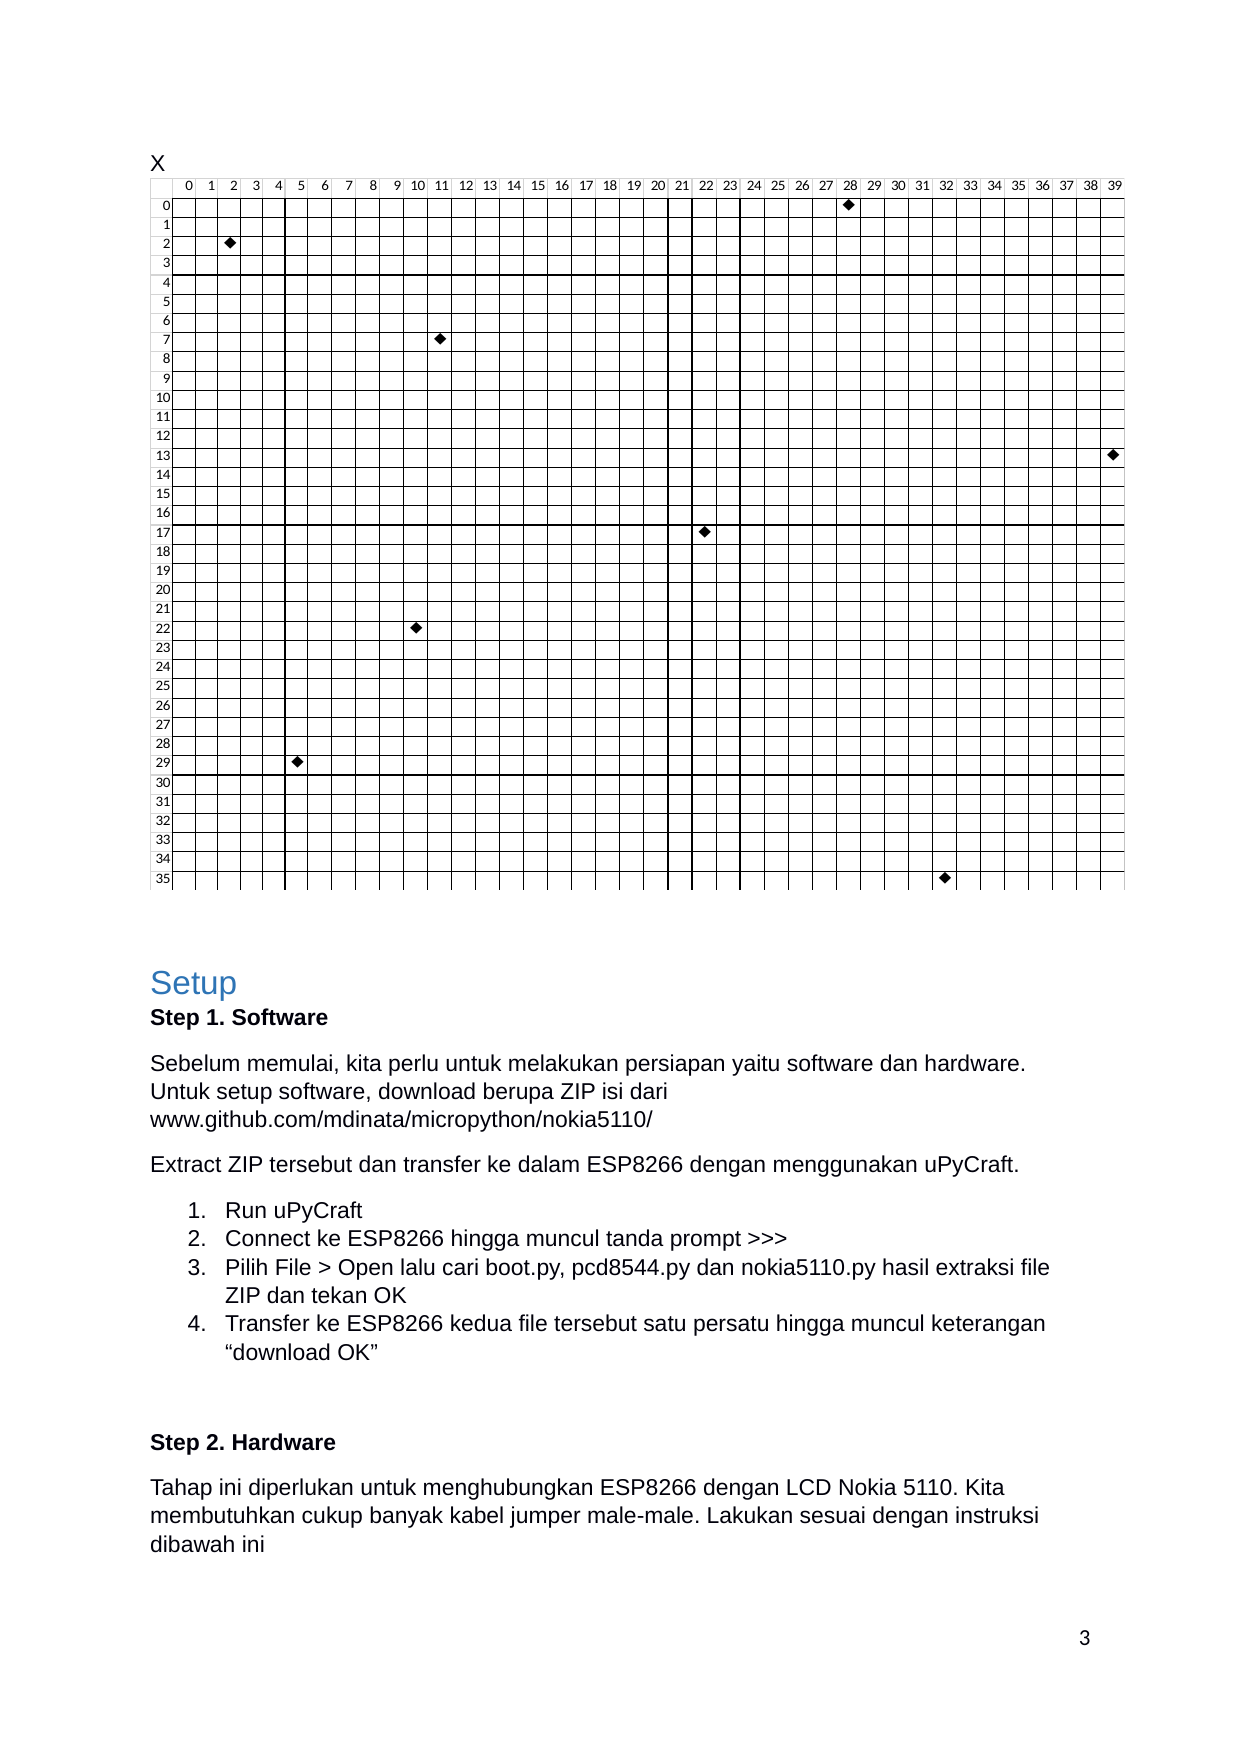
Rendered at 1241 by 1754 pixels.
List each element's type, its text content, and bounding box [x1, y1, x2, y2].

text X [765, 699, 788, 717]
text X [957, 660, 980, 678]
text X [957, 545, 980, 563]
text X [813, 641, 836, 659]
text X [741, 795, 764, 813]
text X [151, 814, 172, 832]
text X [332, 333, 355, 351]
text X [452, 468, 475, 486]
text X [885, 276, 908, 294]
text X [789, 410, 812, 428]
text X [196, 506, 217, 524]
text X [620, 545, 643, 563]
text X [885, 602, 908, 621]
text X [765, 276, 788, 294]
text X [789, 237, 812, 255]
text X [693, 795, 716, 813]
text X [837, 276, 860, 294]
text X [741, 179, 764, 198]
text X [404, 468, 427, 486]
text X [524, 179, 547, 198]
text X [620, 641, 643, 659]
text X [741, 852, 764, 871]
text X [452, 545, 475, 563]
text X [218, 468, 240, 486]
text X [1005, 237, 1028, 255]
text X [1029, 506, 1052, 524]
text X [861, 852, 884, 871]
text X [218, 795, 240, 813]
text X [981, 352, 1004, 371]
text X [356, 814, 379, 832]
text X [263, 852, 284, 871]
text X [596, 506, 619, 524]
text X [356, 583, 379, 601]
text X [1077, 852, 1090, 871]
text X [173, 179, 195, 198]
text X [500, 276, 523, 294]
text X [717, 256, 739, 274]
text X [693, 506, 716, 524]
text X [909, 487, 932, 505]
text X [241, 314, 262, 332]
text X [524, 276, 547, 294]
text X [241, 333, 262, 351]
text X [404, 602, 427, 621]
text X [380, 333, 403, 351]
text X [1053, 622, 1076, 640]
text X [644, 699, 667, 717]
text X [404, 295, 427, 313]
text X [356, 468, 379, 486]
text X [151, 795, 172, 813]
text X [957, 718, 980, 736]
text X [957, 179, 980, 198]
text X [1005, 372, 1028, 390]
text X [717, 833, 739, 851]
text X [452, 756, 475, 774]
text X [693, 776, 716, 794]
text X [263, 564, 284, 582]
text X [356, 526, 379, 544]
text X [308, 660, 331, 678]
text X [861, 276, 884, 294]
text X [765, 718, 788, 736]
text X [524, 352, 547, 371]
text X [693, 314, 716, 332]
text X [957, 276, 980, 294]
text X [572, 506, 595, 524]
text X [286, 295, 307, 313]
text X [572, 199, 595, 217]
text X [500, 699, 523, 717]
text X [596, 641, 619, 659]
text X [765, 410, 788, 428]
text X [644, 391, 667, 409]
text X [218, 545, 240, 563]
text X [380, 199, 403, 217]
text X [717, 391, 739, 409]
text X [218, 410, 240, 428]
text X [1029, 468, 1052, 486]
text X [241, 852, 262, 871]
text X [957, 352, 980, 371]
text X [380, 391, 403, 409]
text X [404, 641, 427, 659]
text X [286, 737, 307, 755]
text X [500, 756, 523, 774]
text X [500, 429, 523, 448]
text X [717, 352, 739, 371]
text X [1077, 314, 1090, 332]
text X [241, 679, 262, 698]
text X [837, 795, 860, 813]
text X [789, 391, 812, 409]
text X [1005, 449, 1028, 467]
text X [644, 641, 667, 659]
text X [813, 583, 836, 601]
text X [669, 852, 691, 871]
text X [263, 179, 284, 198]
text X [476, 333, 499, 351]
text X [620, 776, 643, 794]
text X [524, 449, 547, 467]
text X [981, 179, 1004, 198]
text X [524, 795, 547, 813]
text X [957, 218, 980, 236]
text X [885, 506, 908, 524]
text X [332, 602, 355, 621]
text X [765, 833, 788, 851]
text X [620, 660, 643, 678]
text X [981, 468, 1004, 486]
text X [1077, 602, 1090, 621]
text X [173, 545, 195, 563]
text X [241, 429, 262, 448]
text X [717, 526, 739, 544]
text X [380, 583, 403, 601]
text X [308, 622, 331, 640]
text X [452, 256, 475, 274]
text X [933, 276, 956, 294]
text X [218, 314, 240, 332]
text X [380, 660, 403, 678]
text X [356, 699, 379, 717]
text X [548, 372, 571, 390]
text X [308, 699, 331, 717]
text X [885, 314, 908, 332]
text X [693, 295, 716, 313]
text X [452, 795, 475, 813]
text X [218, 641, 240, 659]
text X [286, 602, 307, 621]
text X [669, 276, 691, 294]
text X [286, 487, 307, 505]
text X [263, 218, 284, 236]
text X [332, 506, 355, 524]
text X [548, 352, 571, 371]
text X [404, 679, 427, 698]
text X [404, 737, 427, 755]
text X [218, 449, 240, 467]
text X [933, 179, 956, 198]
text X [428, 333, 451, 351]
text X [524, 602, 547, 621]
text X [957, 199, 980, 217]
text X [813, 699, 836, 717]
text X [500, 795, 523, 813]
text X [404, 276, 427, 294]
text X [693, 449, 716, 467]
text X [789, 795, 812, 813]
text X [173, 256, 195, 274]
text X [1053, 506, 1076, 524]
text X [263, 295, 284, 313]
text X [1053, 583, 1076, 601]
text X [693, 660, 716, 678]
text X [1005, 564, 1028, 582]
text X [380, 468, 403, 486]
text X [861, 756, 884, 774]
text X [263, 545, 284, 563]
text X [1029, 199, 1052, 217]
text X [332, 583, 355, 601]
text X [644, 218, 667, 236]
text X [909, 295, 932, 313]
text X [1005, 391, 1028, 409]
text X [813, 410, 836, 428]
text X [1005, 199, 1028, 217]
text X [933, 602, 956, 621]
text X [861, 833, 884, 851]
text X [596, 545, 619, 563]
text X [452, 429, 475, 448]
text X [524, 756, 547, 774]
text X [885, 218, 908, 236]
text X [861, 583, 884, 601]
text X [428, 699, 451, 717]
text X [861, 314, 884, 332]
text X [241, 295, 262, 313]
text X [428, 852, 451, 871]
text X [524, 814, 547, 832]
text X [173, 660, 195, 678]
text X [452, 352, 475, 371]
text X [909, 833, 932, 851]
text X [1077, 718, 1090, 736]
text X [452, 602, 475, 621]
text X [476, 526, 499, 544]
text X [263, 372, 284, 390]
text X [765, 602, 788, 621]
text X [572, 718, 595, 736]
text X [789, 199, 812, 217]
text X [548, 526, 571, 544]
text X [1005, 679, 1028, 698]
text X [308, 372, 331, 390]
text X [151, 449, 172, 467]
text X [1029, 276, 1052, 294]
text X [669, 737, 691, 755]
text X [717, 276, 739, 294]
text X [789, 429, 812, 448]
text X [151, 737, 172, 755]
text X [885, 622, 908, 640]
text X [151, 641, 172, 659]
text X [909, 718, 932, 736]
text X [452, 852, 475, 871]
text X [837, 314, 860, 332]
text X [572, 737, 595, 755]
text X [241, 641, 262, 659]
text X [1005, 699, 1028, 717]
text X [332, 487, 355, 505]
text X [717, 410, 739, 428]
text X [476, 545, 499, 563]
text X [596, 256, 619, 274]
text X [173, 622, 195, 640]
text X [981, 429, 1004, 448]
text X [957, 622, 980, 640]
text X [151, 776, 172, 794]
text X [1053, 526, 1076, 544]
text X [380, 718, 403, 736]
text X [263, 795, 284, 813]
text X [572, 679, 595, 698]
text X [218, 256, 240, 274]
text X [196, 699, 217, 717]
text X [837, 699, 860, 717]
text X [572, 833, 595, 851]
text X [572, 641, 595, 659]
text X [957, 564, 980, 582]
text X [286, 833, 307, 851]
text X [644, 852, 667, 871]
text X [1005, 352, 1028, 371]
text X [620, 756, 643, 774]
text X [308, 814, 331, 832]
text X [500, 352, 523, 371]
text X [620, 256, 643, 274]
text X [861, 429, 884, 448]
text X [428, 583, 451, 601]
text X [428, 602, 451, 621]
text X [765, 622, 788, 640]
text X [404, 756, 427, 774]
text X [356, 622, 379, 640]
text X [789, 660, 812, 678]
text X [286, 718, 307, 736]
text X [452, 679, 475, 698]
text X [151, 526, 172, 544]
text X [981, 795, 1004, 813]
text X [173, 314, 195, 332]
text X [620, 852, 643, 871]
text X [404, 199, 427, 217]
text X [837, 179, 860, 198]
text X [241, 410, 262, 428]
text X [693, 583, 716, 601]
text X [173, 429, 195, 448]
text X [404, 814, 427, 832]
text X [286, 852, 307, 871]
text X [500, 602, 523, 621]
text X [620, 237, 643, 255]
text X [404, 660, 427, 678]
text X [1077, 449, 1090, 467]
text X [428, 410, 451, 428]
text X [356, 352, 379, 371]
text X [837, 372, 860, 390]
text X [596, 737, 619, 755]
text X [218, 218, 240, 236]
text X [933, 545, 956, 563]
text X [380, 410, 403, 428]
text X [380, 833, 403, 851]
text X [1029, 487, 1052, 505]
text X [1077, 814, 1090, 832]
text X [909, 795, 932, 813]
text X [1053, 410, 1076, 428]
text X [196, 256, 217, 274]
text X [263, 506, 284, 524]
text X [380, 795, 403, 813]
text X [813, 199, 836, 217]
text X [1005, 641, 1028, 659]
text X [981, 333, 1004, 351]
text X [500, 737, 523, 755]
text X [644, 295, 667, 313]
text X [356, 660, 379, 678]
text X [861, 372, 884, 390]
text X [1005, 814, 1028, 832]
text X [1077, 218, 1090, 236]
text X [1005, 545, 1028, 563]
text X [813, 314, 836, 332]
text X [356, 718, 379, 736]
text X [404, 583, 427, 601]
text X [717, 583, 739, 601]
text X [837, 737, 860, 755]
text X [644, 833, 667, 851]
text X [1029, 391, 1052, 409]
text X [620, 622, 643, 640]
text X [837, 602, 860, 621]
text X [717, 602, 739, 621]
text X [380, 487, 403, 505]
text X [500, 622, 523, 640]
text X [476, 660, 499, 678]
text X [572, 295, 595, 313]
text X [837, 718, 860, 736]
text X [620, 526, 643, 544]
text X [1053, 218, 1076, 236]
text X [717, 679, 739, 698]
text X [620, 718, 643, 736]
text X [476, 622, 499, 640]
text X [693, 852, 716, 871]
text X [765, 314, 788, 332]
text X [861, 622, 884, 640]
text X [885, 295, 908, 313]
text X [404, 449, 427, 467]
text X [356, 852, 379, 871]
text X [356, 372, 379, 390]
text X [308, 487, 331, 505]
text X [452, 333, 475, 351]
text X [524, 699, 547, 717]
text X [693, 276, 716, 294]
text X [308, 833, 331, 851]
text X [933, 852, 956, 871]
text X [151, 564, 172, 582]
text X [693, 814, 716, 832]
text X [909, 699, 932, 717]
text X [669, 795, 691, 813]
text X [151, 333, 172, 351]
text X [957, 487, 980, 505]
text X [1029, 756, 1052, 774]
text X [644, 429, 667, 448]
text X [620, 429, 643, 448]
text X [452, 641, 475, 659]
text X [572, 333, 595, 351]
text X [1029, 602, 1052, 621]
text X [644, 737, 667, 755]
text X [356, 641, 379, 659]
text X [572, 622, 595, 640]
text X [218, 276, 240, 294]
text X [741, 314, 764, 332]
text X [241, 179, 262, 198]
text X [717, 795, 739, 813]
text X [241, 256, 262, 274]
text X [500, 583, 523, 601]
text X [308, 852, 331, 871]
text X [286, 506, 307, 524]
text X [596, 833, 619, 851]
text X [1053, 564, 1076, 582]
text X [404, 622, 427, 640]
text X [933, 487, 956, 505]
text X [693, 622, 716, 640]
text X [404, 487, 427, 505]
text X [789, 276, 812, 294]
text X [885, 660, 908, 678]
text X [957, 410, 980, 428]
text X [644, 256, 667, 274]
text X [789, 641, 812, 659]
text X [837, 295, 860, 313]
text X [837, 852, 860, 871]
text X [572, 795, 595, 813]
text X [669, 833, 691, 851]
text X [286, 391, 307, 409]
text X [476, 468, 499, 486]
text X [173, 852, 195, 871]
text X [717, 237, 739, 255]
text X [765, 237, 788, 255]
text X [476, 487, 499, 505]
text X [151, 372, 172, 390]
text X [548, 179, 571, 198]
text X [933, 679, 956, 698]
text X [789, 256, 812, 274]
text X [151, 179, 172, 198]
text X [196, 179, 217, 198]
text X [741, 756, 764, 774]
text X [151, 487, 172, 505]
text X [861, 333, 884, 351]
text X [572, 352, 595, 371]
text X [286, 449, 307, 467]
text X [196, 218, 217, 236]
text X [885, 718, 908, 736]
text X [813, 295, 836, 313]
text X [428, 256, 451, 274]
text X [789, 545, 812, 563]
text X [813, 795, 836, 813]
text X [286, 237, 307, 255]
text X [620, 833, 643, 851]
text X [404, 833, 427, 851]
text X [524, 237, 547, 255]
text X [356, 295, 379, 313]
text X [789, 314, 812, 332]
text X [524, 218, 547, 236]
text X [286, 660, 307, 678]
text X [981, 756, 1004, 774]
text X [1077, 622, 1090, 640]
text X [1077, 199, 1090, 217]
text X [741, 814, 764, 832]
text X [957, 295, 980, 313]
text X [476, 352, 499, 371]
text X [308, 737, 331, 755]
text X [380, 602, 403, 621]
text X [428, 429, 451, 448]
text X [548, 256, 571, 274]
text X [885, 468, 908, 486]
text X [263, 468, 284, 486]
text X [813, 814, 836, 832]
text X [933, 449, 956, 467]
text X [428, 391, 451, 409]
text X [1077, 679, 1090, 698]
text X [196, 314, 217, 332]
text X [620, 506, 643, 524]
text X [861, 199, 884, 217]
text X [241, 776, 262, 794]
text X [933, 468, 956, 486]
text X [981, 699, 1004, 717]
text X [981, 852, 1004, 871]
text X [151, 410, 172, 428]
text X [476, 449, 499, 467]
text X [933, 372, 956, 390]
text X [765, 776, 788, 794]
text X [813, 756, 836, 774]
text X [789, 487, 812, 505]
text X [218, 352, 240, 371]
text X [1077, 179, 1090, 198]
text X [596, 410, 619, 428]
text X [452, 179, 475, 198]
text X [717, 718, 739, 736]
text X [380, 218, 403, 236]
text X [308, 179, 331, 198]
text X [151, 583, 172, 601]
text X [644, 795, 667, 813]
text X [885, 641, 908, 659]
text X [476, 852, 499, 871]
text X [308, 679, 331, 698]
text X [789, 564, 812, 582]
text X [286, 468, 307, 486]
text X [218, 237, 240, 255]
text X [286, 814, 307, 832]
text X [644, 776, 667, 794]
text X [196, 564, 217, 582]
text X [789, 295, 812, 313]
text X [885, 410, 908, 428]
text X [404, 506, 427, 524]
text X [286, 276, 307, 294]
text X [717, 660, 739, 678]
text X [669, 718, 691, 736]
text X [308, 506, 331, 524]
text X [173, 468, 195, 486]
text X [933, 776, 956, 794]
text X [476, 276, 499, 294]
text Sebelum memulai, kita perlu untuk melakukan persiapan yaitu software dan hardware. Untuk setup software, download berupa ZIP isi dari www.github.com/mdinata/micropython/nokia5110/ [150, 1049, 1090, 1133]
text X [620, 737, 643, 755]
text X [548, 622, 571, 640]
text X [263, 314, 284, 332]
text X [1077, 352, 1090, 371]
text X [428, 314, 451, 332]
text X [837, 564, 860, 582]
text X [981, 526, 1004, 544]
text X [263, 352, 284, 371]
text X [1029, 583, 1052, 601]
text X [837, 776, 860, 794]
text X [957, 679, 980, 698]
text X [741, 833, 764, 851]
text X [957, 372, 980, 390]
text X [933, 718, 956, 736]
text X [837, 352, 860, 371]
text X [380, 545, 403, 563]
text X [476, 314, 499, 332]
text X [332, 256, 355, 274]
text X [428, 756, 451, 774]
text X [548, 545, 571, 563]
text X [196, 372, 217, 390]
text X [909, 256, 932, 274]
text X [548, 333, 571, 351]
text X [1005, 410, 1028, 428]
subtitle Setup [150, 963, 1090, 1001]
list Connect ke ESP8266 hingga muncul tanda prompt >>> [187, 1225, 1090, 1251]
text X [717, 199, 739, 217]
text X [452, 276, 475, 294]
text X [476, 237, 499, 255]
text X [476, 679, 499, 698]
text X [813, 526, 836, 544]
text X [933, 756, 956, 774]
text X [933, 583, 956, 601]
text X [218, 852, 240, 871]
text X [596, 699, 619, 717]
text X [909, 679, 932, 698]
text X [620, 218, 643, 236]
text X [218, 487, 240, 505]
text X [1005, 314, 1028, 332]
text X [909, 449, 932, 467]
text X [241, 352, 262, 371]
text X [981, 622, 1004, 640]
text X [218, 526, 240, 544]
text X [644, 622, 667, 640]
text X [1029, 333, 1052, 351]
text X [218, 295, 240, 313]
text X [452, 526, 475, 544]
text X [717, 314, 739, 332]
text X [957, 756, 980, 774]
text X [1029, 718, 1052, 736]
text X [1029, 545, 1052, 563]
text X [765, 660, 788, 678]
text X [741, 256, 764, 274]
text X [404, 564, 427, 582]
text X [241, 218, 262, 236]
text X [196, 622, 217, 640]
text X [644, 372, 667, 390]
text X [548, 410, 571, 428]
text X [428, 679, 451, 698]
text X [1053, 276, 1076, 294]
text X [741, 564, 764, 582]
text X [1077, 641, 1090, 659]
text X [500, 776, 523, 794]
text X [669, 487, 691, 505]
text X [620, 295, 643, 313]
text X [241, 545, 262, 563]
text X [1053, 295, 1076, 313]
text X [196, 487, 217, 505]
text X [356, 391, 379, 409]
text X [909, 737, 932, 755]
text X [981, 602, 1004, 621]
text X [837, 641, 860, 659]
text X [644, 718, 667, 736]
text X [196, 545, 217, 563]
text X [957, 237, 980, 255]
text X [218, 199, 240, 217]
text X [452, 814, 475, 832]
text X [380, 179, 403, 198]
text X [476, 756, 499, 774]
text X [173, 372, 195, 390]
text X [717, 372, 739, 390]
text X [933, 199, 956, 217]
text X [1005, 852, 1028, 871]
text X [981, 237, 1004, 255]
text X [837, 410, 860, 428]
text X [404, 410, 427, 428]
text X [596, 852, 619, 871]
text X [476, 602, 499, 621]
text X [308, 276, 331, 294]
text X [1005, 276, 1028, 294]
text X [885, 699, 908, 717]
text X [218, 737, 240, 755]
text X [957, 852, 980, 871]
text X [241, 622, 262, 640]
text X [620, 564, 643, 582]
text X [500, 545, 523, 563]
text X [596, 795, 619, 813]
text X [241, 756, 262, 774]
text X [308, 449, 331, 467]
text X [524, 391, 547, 409]
text X [173, 295, 195, 313]
text X [548, 679, 571, 698]
text X [356, 276, 379, 294]
text X [524, 641, 547, 659]
text X [933, 295, 956, 313]
text X [196, 795, 217, 813]
text X [1053, 756, 1076, 774]
text X [196, 852, 217, 871]
text X [263, 602, 284, 621]
text X [404, 352, 427, 371]
text X [765, 295, 788, 313]
text Step 1. Software [150, 1004, 1090, 1031]
text X [196, 776, 217, 794]
text X [644, 660, 667, 678]
text X [263, 660, 284, 678]
text X [572, 583, 595, 601]
text X [332, 218, 355, 236]
text X [428, 641, 451, 659]
text X [837, 679, 860, 698]
text X [620, 602, 643, 621]
text X [356, 179, 379, 198]
text X [957, 583, 980, 601]
text X [717, 564, 739, 582]
text X [669, 372, 691, 390]
text X [741, 237, 764, 255]
text X [620, 372, 643, 390]
text X [151, 852, 172, 871]
text X [693, 391, 716, 409]
text X [981, 833, 1004, 851]
text X [861, 526, 884, 544]
text X [173, 699, 195, 717]
text X [241, 391, 262, 409]
text X [173, 679, 195, 698]
text X [428, 795, 451, 813]
text X [572, 814, 595, 832]
text X [404, 179, 427, 198]
text X [669, 506, 691, 524]
text X [500, 641, 523, 659]
text X [693, 429, 716, 448]
text X [909, 410, 932, 428]
text X [151, 622, 172, 640]
text X [572, 852, 595, 871]
text X [837, 199, 860, 217]
text X [452, 237, 475, 255]
text X [500, 679, 523, 698]
text X [241, 737, 262, 755]
text X [885, 545, 908, 563]
text X [1053, 237, 1076, 255]
text X [241, 833, 262, 851]
text X [380, 449, 403, 467]
text X [861, 545, 884, 563]
text X [452, 487, 475, 505]
text X [789, 333, 812, 351]
text X [524, 737, 547, 755]
text X [741, 506, 764, 524]
text X [765, 449, 788, 467]
text X [476, 391, 499, 409]
text X [693, 679, 716, 698]
text X [765, 218, 788, 236]
text X [885, 256, 908, 274]
text X [1005, 468, 1028, 486]
text X [218, 814, 240, 832]
text X [789, 679, 812, 698]
text X [669, 526, 691, 544]
text X [572, 314, 595, 332]
text X [741, 526, 764, 544]
text X [789, 179, 812, 198]
text X [933, 391, 956, 409]
text X [196, 814, 217, 832]
text X [1053, 333, 1076, 351]
text X [1005, 506, 1028, 524]
text X [524, 660, 547, 678]
text X [380, 737, 403, 755]
text X [1053, 179, 1076, 198]
text X [957, 468, 980, 486]
text X [813, 602, 836, 621]
text X [1077, 372, 1090, 390]
text X [196, 449, 217, 467]
text X [263, 429, 284, 448]
text X [241, 718, 262, 736]
text X [789, 468, 812, 486]
text X [837, 526, 860, 544]
text X [524, 256, 547, 274]
text X [717, 737, 739, 755]
text X [885, 179, 908, 198]
text X [572, 564, 595, 582]
text X [717, 641, 739, 659]
text X [286, 776, 307, 794]
text X [765, 179, 788, 198]
text X [476, 179, 499, 198]
text X [741, 352, 764, 371]
text X [596, 237, 619, 255]
text X [173, 506, 195, 524]
text X [813, 679, 836, 698]
text X [524, 679, 547, 698]
text X [1029, 256, 1052, 274]
text X [909, 776, 932, 794]
text X [332, 660, 355, 678]
text X [717, 179, 739, 198]
text X [241, 487, 262, 505]
text X [885, 737, 908, 755]
text X [241, 602, 262, 621]
text X [308, 314, 331, 332]
text X [500, 564, 523, 582]
text X [286, 679, 307, 698]
text X [572, 449, 595, 467]
text X [524, 583, 547, 601]
text X [861, 564, 884, 582]
text X [476, 218, 499, 236]
text X [476, 776, 499, 794]
text X [356, 795, 379, 813]
text X [861, 737, 884, 755]
text X [500, 660, 523, 678]
text X [286, 526, 307, 544]
text X [332, 699, 355, 717]
text X [572, 256, 595, 274]
text X [404, 545, 427, 563]
text X [380, 314, 403, 332]
text X [308, 256, 331, 274]
text X [263, 641, 284, 659]
text X [241, 199, 262, 217]
text X [196, 756, 217, 774]
text X [741, 487, 764, 505]
text X [380, 256, 403, 274]
text X [308, 795, 331, 813]
text X [500, 814, 523, 832]
text X [428, 737, 451, 755]
text X [693, 199, 716, 217]
text X [765, 756, 788, 774]
text X [789, 352, 812, 371]
text X [669, 429, 691, 448]
text X [286, 795, 307, 813]
text X [452, 718, 475, 736]
text X [765, 372, 788, 390]
text X [741, 372, 764, 390]
text X [693, 218, 716, 236]
text X [524, 564, 547, 582]
text X [1077, 583, 1090, 601]
text X [669, 699, 691, 717]
text X [981, 660, 1004, 678]
text X [548, 776, 571, 794]
text X [669, 199, 691, 217]
text X [308, 429, 331, 448]
text X [524, 833, 547, 851]
text X [596, 449, 619, 467]
text X [218, 583, 240, 601]
text X [572, 526, 595, 544]
text X [308, 583, 331, 601]
text X [476, 295, 499, 313]
text X [765, 679, 788, 698]
text X [741, 679, 764, 698]
text X [669, 179, 691, 198]
text X [404, 776, 427, 794]
text X [596, 429, 619, 448]
text X [1077, 776, 1090, 794]
text X [620, 410, 643, 428]
text X [596, 526, 619, 544]
text X [452, 506, 475, 524]
text X [717, 468, 739, 486]
text X [548, 314, 571, 332]
text X [1053, 641, 1076, 659]
text X [151, 391, 172, 409]
text X [620, 795, 643, 813]
text X [933, 795, 956, 813]
text X [885, 795, 908, 813]
text X [218, 756, 240, 774]
text X [476, 795, 499, 813]
text X [620, 583, 643, 601]
text X [404, 372, 427, 390]
text X [669, 391, 691, 409]
text X [404, 795, 427, 813]
text X [452, 699, 475, 717]
text X [789, 699, 812, 717]
text X [789, 852, 812, 871]
text X [263, 487, 284, 505]
text X [813, 506, 836, 524]
text X [1077, 333, 1090, 351]
text Extract ZIP tersebut dan transfer ke dalam ESP8266 dengan menggunakan uPyCraft. [150, 1151, 1090, 1178]
text X [380, 622, 403, 640]
text X [428, 276, 451, 294]
text X [669, 410, 691, 428]
text X [356, 218, 379, 236]
text X [861, 699, 884, 717]
text X [981, 295, 1004, 313]
text X [428, 814, 451, 832]
text X [957, 526, 980, 544]
text X [1029, 352, 1052, 371]
text X [1005, 526, 1028, 544]
text X [572, 276, 595, 294]
text X [404, 218, 427, 236]
text X [173, 756, 195, 774]
text X [524, 199, 547, 217]
text X [572, 660, 595, 678]
text X [909, 545, 932, 563]
text X [669, 679, 691, 698]
text X [572, 429, 595, 448]
text X [1077, 295, 1090, 313]
text X [596, 756, 619, 774]
text X [218, 622, 240, 640]
text X [286, 256, 307, 274]
text X [380, 295, 403, 313]
text X [380, 526, 403, 544]
text X [741, 391, 764, 409]
text X [1053, 449, 1076, 467]
text X [286, 352, 307, 371]
text X [332, 564, 355, 582]
text X [1077, 699, 1090, 717]
text X [380, 564, 403, 582]
text X [693, 602, 716, 621]
text X [196, 679, 217, 698]
text X [452, 295, 475, 313]
text X [1077, 526, 1090, 544]
text X [717, 622, 739, 640]
text X [476, 429, 499, 448]
text X [151, 218, 172, 236]
text X [837, 833, 860, 851]
text X [196, 737, 217, 755]
text X [1029, 237, 1052, 255]
text X [741, 545, 764, 563]
text X [548, 295, 571, 313]
text X [885, 237, 908, 255]
text X [644, 276, 667, 294]
text X [981, 814, 1004, 832]
text X [981, 718, 1004, 736]
text X [1005, 622, 1028, 640]
text X [861, 660, 884, 678]
text X [1029, 833, 1052, 851]
text X [428, 352, 451, 371]
text X [404, 314, 427, 332]
text X [933, 410, 956, 428]
text X [620, 679, 643, 698]
text X [885, 352, 908, 371]
text X [813, 718, 836, 736]
text X [151, 679, 172, 698]
text X [669, 295, 691, 313]
text X [837, 814, 860, 832]
text X [548, 833, 571, 851]
text X [196, 718, 217, 736]
text X [572, 218, 595, 236]
text X [286, 641, 307, 659]
text X [1053, 391, 1076, 409]
text X [837, 237, 860, 255]
text X [981, 372, 1004, 390]
text X [263, 718, 284, 736]
text X [981, 545, 1004, 563]
text X [524, 410, 547, 428]
text X [789, 833, 812, 851]
text X [380, 237, 403, 255]
text X [500, 314, 523, 332]
text X [218, 699, 240, 717]
text X [669, 545, 691, 563]
text X [173, 333, 195, 351]
text X [741, 199, 764, 217]
text X [572, 372, 595, 390]
text X [428, 487, 451, 505]
text X [241, 237, 262, 255]
text X [644, 506, 667, 524]
text X [765, 737, 788, 755]
text X [500, 526, 523, 544]
text X [620, 391, 643, 409]
text X [173, 583, 195, 601]
text X [1053, 776, 1076, 794]
text X [1029, 660, 1052, 678]
text X [813, 833, 836, 851]
text X [933, 622, 956, 640]
text X [620, 314, 643, 332]
text X [524, 545, 547, 563]
text X [1005, 256, 1028, 274]
text X [500, 372, 523, 390]
text X [644, 583, 667, 601]
text X [813, 776, 836, 794]
text X [332, 679, 355, 698]
text X [524, 468, 547, 486]
text X [173, 410, 195, 428]
text X [286, 218, 307, 236]
text X [1053, 718, 1076, 736]
text X [356, 199, 379, 217]
text X [196, 833, 217, 851]
text X [286, 372, 307, 390]
text X [356, 256, 379, 274]
text X [741, 218, 764, 236]
text X [1053, 468, 1076, 486]
text X [548, 641, 571, 659]
text X [173, 737, 195, 755]
text X [909, 237, 932, 255]
text X [173, 487, 195, 505]
text X [476, 372, 499, 390]
text X [218, 602, 240, 621]
text X [693, 833, 716, 851]
text X [548, 237, 571, 255]
text X [1005, 487, 1028, 505]
list Transfer ke ESP8266 kedua file tersebut satu persatu hingga muncul keterangan “download OK” [187, 1310, 1090, 1365]
text X [885, 429, 908, 448]
text X [1029, 852, 1052, 871]
text X [741, 583, 764, 601]
text X [173, 795, 195, 813]
text X [717, 852, 739, 871]
text X [1053, 545, 1076, 563]
text X [813, 237, 836, 255]
text X [380, 429, 403, 448]
text X [693, 352, 716, 371]
text X [837, 583, 860, 601]
text X [596, 352, 619, 371]
text X [933, 833, 956, 851]
text X [596, 218, 619, 236]
text X [428, 218, 451, 236]
text X [789, 814, 812, 832]
text X [548, 276, 571, 294]
text X [885, 526, 908, 544]
text X [332, 776, 355, 794]
text X [933, 256, 956, 274]
text X [981, 256, 1004, 274]
text X [452, 564, 475, 582]
text X [500, 852, 523, 871]
text X [741, 410, 764, 428]
text X [957, 814, 980, 832]
text X [332, 718, 355, 736]
text X [196, 276, 217, 294]
text X [741, 276, 764, 294]
text X [572, 410, 595, 428]
text X [452, 199, 475, 217]
text X [452, 776, 475, 794]
text X [1077, 276, 1090, 294]
text X [332, 429, 355, 448]
text X [404, 256, 427, 274]
text X [1005, 179, 1028, 198]
text X [218, 679, 240, 698]
text X [218, 391, 240, 409]
text X [717, 295, 739, 313]
text X [476, 737, 499, 755]
text X [837, 545, 860, 563]
text X [218, 833, 240, 851]
text X [957, 641, 980, 659]
text X [1029, 526, 1052, 544]
text X [813, 218, 836, 236]
text X [765, 583, 788, 601]
text X [837, 333, 860, 351]
text X [218, 429, 240, 448]
text X [644, 814, 667, 832]
text X [620, 352, 643, 371]
text X [150, 150, 1090, 178]
text X [693, 333, 716, 351]
text X [1029, 449, 1052, 467]
text X [933, 333, 956, 351]
text X [263, 410, 284, 428]
text X [332, 352, 355, 371]
text X [885, 852, 908, 871]
text X [356, 333, 379, 351]
text X [717, 506, 739, 524]
text X [813, 372, 836, 390]
text X [1005, 660, 1028, 678]
text X [428, 564, 451, 582]
text X [765, 199, 788, 217]
text X [981, 583, 1004, 601]
text X [151, 602, 172, 621]
text X [644, 679, 667, 698]
text X [861, 410, 884, 428]
text X [218, 333, 240, 351]
text X [286, 756, 307, 774]
text X [332, 276, 355, 294]
list Pilih File > Open lalu cari boot.py, pcd8544.py dan nokia5110.py hasil extraksi file ZIP dan tekan OK [187, 1253, 1090, 1308]
text X [428, 237, 451, 255]
text X [669, 333, 691, 351]
text X [596, 372, 619, 390]
text X [596, 314, 619, 332]
text X [957, 833, 980, 851]
text X [218, 506, 240, 524]
text X [151, 276, 172, 294]
text X [596, 179, 619, 198]
text X [1077, 487, 1090, 505]
text X [933, 237, 956, 255]
text X [1005, 776, 1028, 794]
text X [500, 487, 523, 505]
text X [404, 718, 427, 736]
text X [765, 391, 788, 409]
text X [909, 352, 932, 371]
text X [1029, 814, 1052, 832]
text X [380, 641, 403, 659]
text X [332, 372, 355, 390]
text X [332, 526, 355, 544]
text X [286, 583, 307, 601]
text X [789, 737, 812, 755]
text X [837, 429, 860, 448]
text X [861, 449, 884, 467]
text X [861, 179, 884, 198]
text X [332, 814, 355, 832]
text X [308, 218, 331, 236]
text X [263, 814, 284, 832]
text X [218, 372, 240, 390]
text X [1029, 218, 1052, 236]
text X [909, 526, 932, 544]
text X [861, 256, 884, 274]
text X [524, 314, 547, 332]
text X [196, 583, 217, 601]
text X [909, 468, 932, 486]
text X [308, 564, 331, 582]
text X [332, 545, 355, 563]
text X [452, 583, 475, 601]
text X [933, 526, 956, 544]
text X [286, 429, 307, 448]
text X [548, 429, 571, 448]
text X [356, 237, 379, 255]
text X [151, 429, 172, 448]
text X [572, 602, 595, 621]
text X [356, 449, 379, 467]
text X [380, 372, 403, 390]
text X [981, 641, 1004, 659]
text X [644, 564, 667, 582]
text X [524, 295, 547, 313]
text X [596, 295, 619, 313]
text X [933, 737, 956, 755]
text X [933, 352, 956, 371]
text X [548, 737, 571, 755]
text X [1005, 833, 1028, 851]
text X [669, 314, 691, 332]
text X [548, 814, 571, 832]
text X [151, 718, 172, 736]
text X [173, 641, 195, 659]
text X [1077, 468, 1090, 486]
text X [1053, 852, 1076, 871]
text X [524, 487, 547, 505]
text X [1053, 314, 1076, 332]
text X [500, 256, 523, 274]
text X [404, 526, 427, 544]
text X [428, 468, 451, 486]
text X [263, 276, 284, 294]
text X [151, 699, 172, 717]
text X [669, 641, 691, 659]
text X [909, 660, 932, 678]
text X [885, 776, 908, 794]
text X [428, 545, 451, 563]
text X [981, 314, 1004, 332]
text X [500, 506, 523, 524]
text X [1005, 602, 1028, 621]
text X [500, 449, 523, 467]
text X [981, 449, 1004, 467]
text X [241, 449, 262, 467]
text X [981, 679, 1004, 698]
text X [644, 199, 667, 217]
text X [476, 199, 499, 217]
text X [548, 468, 571, 486]
text X [428, 833, 451, 851]
text X [957, 256, 980, 274]
text X [404, 333, 427, 351]
text X [933, 699, 956, 717]
text X [693, 179, 716, 198]
text X [308, 391, 331, 409]
text X [741, 776, 764, 794]
text X [741, 468, 764, 486]
text X [885, 756, 908, 774]
text X [1077, 429, 1090, 448]
text X [452, 410, 475, 428]
text X [596, 564, 619, 582]
text X [452, 737, 475, 755]
text X [286, 314, 307, 332]
text X [572, 545, 595, 563]
list Run uPyCraft [187, 1197, 1090, 1223]
text X [861, 602, 884, 621]
text X [861, 795, 884, 813]
text X [286, 333, 307, 351]
text X [241, 468, 262, 486]
text X [765, 352, 788, 371]
text X [693, 410, 716, 428]
text X [693, 237, 716, 255]
text X [452, 372, 475, 390]
text X [813, 852, 836, 871]
text X [717, 776, 739, 794]
text X [308, 756, 331, 774]
text X [909, 314, 932, 332]
text X [741, 737, 764, 755]
text X [813, 179, 836, 198]
text X [596, 276, 619, 294]
text X [241, 583, 262, 601]
text X [428, 526, 451, 544]
text X [308, 526, 331, 544]
text X [1005, 795, 1028, 813]
text X [981, 776, 1004, 794]
text X [332, 756, 355, 774]
text X [308, 545, 331, 563]
text X [957, 776, 980, 794]
text X [332, 468, 355, 486]
text X [861, 218, 884, 236]
text X [151, 199, 172, 217]
text X [218, 776, 240, 794]
text X [548, 583, 571, 601]
text X [263, 776, 284, 794]
text X [263, 699, 284, 717]
text X [308, 237, 331, 255]
text X [524, 622, 547, 640]
text X [173, 814, 195, 832]
text X [596, 487, 619, 505]
text X [548, 795, 571, 813]
text X [428, 372, 451, 390]
text X [596, 602, 619, 621]
text X [404, 391, 427, 409]
text X [572, 487, 595, 505]
text X [789, 218, 812, 236]
text X [286, 622, 307, 640]
text X [644, 352, 667, 371]
text X [909, 583, 932, 601]
text X [717, 333, 739, 351]
text X [885, 372, 908, 390]
text X [380, 814, 403, 832]
text X [765, 526, 788, 544]
text X [1077, 756, 1090, 774]
text X [196, 468, 217, 486]
text X [332, 641, 355, 659]
text X [356, 602, 379, 621]
text X [909, 199, 932, 217]
text X [789, 718, 812, 736]
text X [957, 699, 980, 717]
text X [813, 487, 836, 505]
text X [263, 449, 284, 467]
text X [241, 699, 262, 717]
text X [308, 468, 331, 486]
text X [500, 833, 523, 851]
text X [1029, 314, 1052, 332]
text X [741, 429, 764, 448]
text X [837, 449, 860, 467]
text X [596, 660, 619, 678]
text X [1077, 564, 1090, 582]
text X [332, 737, 355, 755]
text X [981, 276, 1004, 294]
text X [909, 333, 932, 351]
text X [241, 660, 262, 678]
text X [356, 564, 379, 582]
text X [476, 506, 499, 524]
text X [957, 391, 980, 409]
text X [1053, 352, 1076, 371]
text X [1053, 256, 1076, 274]
text X [241, 372, 262, 390]
text X [356, 833, 379, 851]
text X [1029, 622, 1052, 640]
text X [644, 526, 667, 544]
text X [332, 449, 355, 467]
text X [596, 622, 619, 640]
text X [1005, 295, 1028, 313]
text X [669, 814, 691, 832]
text X [1077, 833, 1090, 851]
text X [837, 506, 860, 524]
text X [693, 564, 716, 582]
text X [500, 295, 523, 313]
text X [669, 218, 691, 236]
text X [476, 833, 499, 851]
text X [548, 564, 571, 582]
text X [241, 276, 262, 294]
text X [885, 583, 908, 601]
text X [241, 506, 262, 524]
text X [1053, 602, 1076, 621]
text X [741, 660, 764, 678]
text X [500, 218, 523, 236]
text X [813, 545, 836, 563]
text X [596, 814, 619, 832]
text X [196, 410, 217, 428]
text X [933, 218, 956, 236]
text X [693, 468, 716, 486]
text X [596, 468, 619, 486]
text X [263, 756, 284, 774]
text X [909, 564, 932, 582]
text X [500, 237, 523, 255]
text X [1029, 679, 1052, 698]
text X [741, 699, 764, 717]
text X [957, 506, 980, 524]
text X [380, 506, 403, 524]
text X [789, 583, 812, 601]
text X [548, 718, 571, 736]
text X [1053, 737, 1076, 755]
text X [476, 641, 499, 659]
text X [1005, 737, 1028, 755]
text X [909, 756, 932, 774]
text X [1053, 199, 1076, 217]
text X [1005, 756, 1028, 774]
text X [524, 776, 547, 794]
text X [741, 295, 764, 313]
text X [885, 199, 908, 217]
text X [151, 660, 172, 678]
text X [150, 872, 1090, 891]
text X [151, 545, 172, 563]
text X [548, 449, 571, 467]
text X [885, 449, 908, 467]
text X [861, 237, 884, 255]
text X [981, 391, 1004, 409]
text X [380, 352, 403, 371]
text X [308, 295, 331, 313]
text X [644, 487, 667, 505]
text X [909, 218, 932, 236]
text X [765, 487, 788, 505]
text X [196, 526, 217, 544]
text X [620, 449, 643, 467]
text Step 2. Hardware [150, 1429, 1090, 1455]
text X [813, 449, 836, 467]
text X [669, 776, 691, 794]
text X [356, 545, 379, 563]
text X [909, 852, 932, 871]
text X [452, 314, 475, 332]
text X [548, 852, 571, 871]
text X [476, 410, 499, 428]
text X [765, 506, 788, 524]
text X [789, 776, 812, 794]
text X [428, 776, 451, 794]
text X [151, 756, 172, 774]
text X [861, 506, 884, 524]
text X [620, 699, 643, 717]
text X [837, 218, 860, 236]
text X [548, 218, 571, 236]
text X [957, 429, 980, 448]
text X [789, 756, 812, 774]
text X [717, 814, 739, 832]
text X [933, 641, 956, 659]
text X [669, 468, 691, 486]
text X [933, 506, 956, 524]
text X [548, 199, 571, 217]
text X [909, 602, 932, 621]
text X [765, 795, 788, 813]
text X [957, 737, 980, 755]
text X [644, 237, 667, 255]
text X [1005, 583, 1028, 601]
text X [861, 487, 884, 505]
text X [332, 391, 355, 409]
text X [572, 237, 595, 255]
text X [548, 756, 571, 774]
text X [524, 429, 547, 448]
text X [286, 699, 307, 717]
text X [380, 276, 403, 294]
text X [765, 256, 788, 274]
text X [1077, 410, 1090, 428]
text X [263, 833, 284, 851]
text X [476, 814, 499, 832]
text X [428, 449, 451, 467]
text X [476, 718, 499, 736]
text X [332, 237, 355, 255]
text X [428, 660, 451, 678]
text X [1029, 795, 1052, 813]
text X [981, 487, 1004, 505]
text X [1053, 372, 1076, 390]
text X [332, 622, 355, 640]
text X [644, 410, 667, 428]
text X [669, 756, 691, 774]
text X [765, 545, 788, 563]
text X [1029, 776, 1052, 794]
text X [356, 429, 379, 448]
text X [861, 776, 884, 794]
text X [548, 699, 571, 717]
text X [861, 352, 884, 371]
text X [524, 506, 547, 524]
text X [428, 199, 451, 217]
text X [765, 564, 788, 582]
text X [957, 449, 980, 467]
text X [717, 756, 739, 774]
text X [861, 295, 884, 313]
text X [957, 333, 980, 351]
text X [524, 333, 547, 351]
text X [356, 410, 379, 428]
text X [1053, 833, 1076, 851]
text X [813, 256, 836, 274]
text X [933, 660, 956, 678]
text X [693, 699, 716, 717]
text X [332, 795, 355, 813]
text X [669, 622, 691, 640]
text X [837, 660, 860, 678]
text X [837, 487, 860, 505]
text X [1029, 564, 1052, 582]
text X [909, 391, 932, 409]
text X [1005, 429, 1028, 448]
text X [644, 545, 667, 563]
text X [263, 583, 284, 601]
text X [218, 660, 240, 678]
text X [332, 410, 355, 428]
text X [1053, 699, 1076, 717]
text X [1053, 795, 1076, 813]
text X [909, 641, 932, 659]
text X [332, 852, 355, 871]
text X [765, 429, 788, 448]
text X [909, 622, 932, 640]
text X [813, 622, 836, 640]
text X [1053, 679, 1076, 698]
text X [524, 718, 547, 736]
text X [428, 622, 451, 640]
text X [332, 199, 355, 217]
text X [286, 410, 307, 428]
text X [308, 776, 331, 794]
text X [620, 333, 643, 351]
text X [909, 814, 932, 832]
text X [693, 737, 716, 755]
text X [308, 352, 331, 371]
text X [669, 660, 691, 678]
text X [1005, 218, 1028, 236]
text X [173, 218, 195, 236]
text X [500, 718, 523, 736]
text X [286, 545, 307, 563]
text X [452, 622, 475, 640]
text X [644, 602, 667, 621]
text X [173, 776, 195, 794]
text X [620, 487, 643, 505]
text X [151, 295, 172, 313]
text X [428, 718, 451, 736]
text X [741, 449, 764, 467]
text X [596, 718, 619, 736]
text X [356, 487, 379, 505]
text X [813, 660, 836, 678]
text X [644, 756, 667, 774]
text X [151, 352, 172, 371]
text X [1029, 179, 1052, 198]
text X [548, 506, 571, 524]
text X [548, 660, 571, 678]
text X [380, 852, 403, 871]
text X [1077, 391, 1090, 409]
text X [196, 352, 217, 371]
text X [452, 833, 475, 851]
text X [173, 526, 195, 544]
text X [151, 833, 172, 851]
text X [356, 314, 379, 332]
text X [356, 776, 379, 794]
text X [476, 256, 499, 274]
text X [241, 795, 262, 813]
text X [789, 506, 812, 524]
text X [356, 506, 379, 524]
text X [218, 179, 240, 198]
text X [933, 814, 956, 832]
text X [500, 391, 523, 409]
text X [404, 237, 427, 255]
text X [404, 429, 427, 448]
text X [813, 352, 836, 371]
text X [957, 314, 980, 332]
text X [765, 814, 788, 832]
text X [885, 814, 908, 832]
text X [693, 718, 716, 736]
text X [196, 295, 217, 313]
text X [173, 602, 195, 621]
text X [789, 602, 812, 621]
text X [476, 564, 499, 582]
text X [933, 429, 956, 448]
text X [669, 237, 691, 255]
text X [693, 545, 716, 563]
text X [452, 218, 475, 236]
text X [741, 602, 764, 621]
text X [151, 314, 172, 332]
text X [717, 487, 739, 505]
text X [765, 641, 788, 659]
text X [286, 199, 307, 217]
text X [909, 276, 932, 294]
text X [380, 756, 403, 774]
text X [717, 218, 739, 236]
text X [1029, 641, 1052, 659]
text X [957, 795, 980, 813]
text X [1029, 737, 1052, 755]
text X [500, 410, 523, 428]
text X [741, 622, 764, 640]
text X [263, 679, 284, 698]
text X [380, 679, 403, 698]
text X [693, 487, 716, 505]
text X [789, 372, 812, 390]
text X [861, 679, 884, 698]
text X [644, 333, 667, 351]
text X [173, 391, 195, 409]
text X [620, 276, 643, 294]
text X [981, 737, 1004, 755]
text X [524, 372, 547, 390]
text X [596, 583, 619, 601]
text X [263, 737, 284, 755]
text X [151, 468, 172, 486]
text X [404, 699, 427, 717]
text X [404, 852, 427, 871]
text X [173, 718, 195, 736]
text X [548, 391, 571, 409]
text X [308, 199, 331, 217]
text X [717, 429, 739, 448]
text X [1077, 256, 1090, 274]
text X [765, 468, 788, 486]
text X [669, 352, 691, 371]
text X [263, 237, 284, 255]
text X [620, 179, 643, 198]
text X [196, 602, 217, 621]
text X [452, 391, 475, 409]
text X [332, 314, 355, 332]
text X [1053, 660, 1076, 678]
text X [620, 814, 643, 832]
text X [861, 641, 884, 659]
text X [356, 756, 379, 774]
text X [241, 814, 262, 832]
text X [1077, 737, 1090, 755]
text X [263, 333, 284, 351]
text X [173, 564, 195, 582]
text X [813, 276, 836, 294]
text X [1077, 795, 1090, 813]
text X [308, 718, 331, 736]
text X [1005, 718, 1028, 736]
text X [717, 699, 739, 717]
text X [173, 276, 195, 294]
text X [813, 468, 836, 486]
text X [500, 199, 523, 217]
text X [1053, 814, 1076, 832]
text X [572, 391, 595, 409]
text X [596, 333, 619, 351]
text X [308, 641, 331, 659]
text X [1077, 660, 1090, 678]
text X [741, 333, 764, 351]
text X [572, 776, 595, 794]
text X [548, 602, 571, 621]
text X [885, 487, 908, 505]
text X [644, 314, 667, 332]
text X [1077, 545, 1090, 563]
text X [173, 352, 195, 371]
text X [1029, 410, 1052, 428]
text X [644, 449, 667, 467]
text X [693, 526, 716, 544]
text X [885, 333, 908, 351]
text X [196, 641, 217, 659]
text X [196, 660, 217, 678]
text X [837, 391, 860, 409]
text X [196, 333, 217, 351]
text X [669, 602, 691, 621]
text X [741, 641, 764, 659]
text X [241, 526, 262, 544]
text X [173, 449, 195, 467]
text X [428, 506, 451, 524]
text X [596, 391, 619, 409]
text X [218, 564, 240, 582]
text X [596, 776, 619, 794]
text X [1077, 237, 1090, 255]
text X [308, 410, 331, 428]
text X [151, 506, 172, 524]
text X [196, 199, 217, 217]
text X [693, 256, 716, 274]
text X [789, 526, 812, 544]
text X [644, 468, 667, 486]
text X [151, 256, 172, 274]
text Tahap ini diperlukan untuk menghubungkan ESP8266 dengan LCD Nokia 5110. Kita membutuhkan cukup banyak kabel jumper male-male. Lakukan sesuai dengan instruksi dibawah ini [150, 1474, 1090, 1557]
text X [717, 545, 739, 563]
text X [452, 660, 475, 678]
text X [861, 391, 884, 409]
text X [196, 429, 217, 448]
text X [263, 256, 284, 274]
text X [933, 564, 956, 582]
text X [741, 718, 764, 736]
text X [572, 179, 595, 198]
text X [957, 602, 980, 621]
text X [885, 833, 908, 851]
text X [196, 237, 217, 255]
text X [717, 449, 739, 467]
text X [981, 410, 1004, 428]
text X [173, 833, 195, 851]
text X [885, 391, 908, 409]
text X [476, 699, 499, 717]
text X [837, 622, 860, 640]
text X [909, 506, 932, 524]
text X [693, 756, 716, 774]
text X [693, 641, 716, 659]
text X [909, 372, 932, 390]
text X [981, 199, 1004, 217]
text X [380, 776, 403, 794]
text X [813, 333, 836, 351]
text X [933, 314, 956, 332]
text X [1053, 429, 1076, 448]
text X [596, 679, 619, 698]
text X [356, 737, 379, 755]
text X [813, 429, 836, 448]
text X [286, 564, 307, 582]
text X [572, 699, 595, 717]
text X [813, 391, 836, 409]
text X [765, 333, 788, 351]
text X [1029, 429, 1052, 448]
text X [332, 295, 355, 313]
text X [620, 199, 643, 217]
text X [196, 391, 217, 409]
text X [669, 449, 691, 467]
text X [909, 429, 932, 448]
text X [885, 679, 908, 698]
text X [837, 468, 860, 486]
text X [308, 602, 331, 621]
text X [885, 564, 908, 582]
text X [789, 622, 812, 640]
text X [218, 718, 240, 736]
text X [524, 852, 547, 871]
text X [596, 199, 619, 217]
text X [332, 833, 355, 851]
text X [263, 622, 284, 640]
text X [241, 564, 262, 582]
text X [263, 391, 284, 409]
text X [620, 468, 643, 486]
text X [173, 237, 195, 255]
text X [1029, 699, 1052, 717]
text X [572, 756, 595, 774]
text X [693, 372, 716, 390]
text X [151, 237, 172, 255]
text X [572, 468, 595, 486]
text X [380, 699, 403, 717]
text X [765, 852, 788, 871]
text X [789, 449, 812, 467]
text X [981, 506, 1004, 524]
text X [981, 564, 1004, 582]
text X [1005, 333, 1028, 351]
text X [861, 814, 884, 832]
text X [263, 526, 284, 544]
text X [813, 564, 836, 582]
text X [861, 468, 884, 486]
text X [286, 179, 307, 198]
text X [500, 333, 523, 351]
text X [263, 199, 284, 217]
text X [428, 179, 451, 198]
text X [173, 199, 195, 217]
text X [669, 564, 691, 582]
text X [308, 333, 331, 351]
text X [837, 756, 860, 774]
text X [981, 218, 1004, 236]
text X [548, 487, 571, 505]
text X [500, 468, 523, 486]
text X [909, 179, 932, 198]
text X [452, 449, 475, 467]
text X [861, 718, 884, 736]
text X [1077, 506, 1090, 524]
text X [332, 179, 355, 198]
text X [1053, 487, 1076, 505]
text X [1029, 295, 1052, 313]
text X [500, 179, 523, 198]
text X [644, 179, 667, 198]
text X [669, 256, 691, 274]
text X [1029, 372, 1052, 390]
text X [813, 737, 836, 755]
text X [356, 679, 379, 698]
text X [428, 295, 451, 313]
text X [669, 583, 691, 601]
text X [476, 583, 499, 601]
text X [524, 526, 547, 544]
text X [837, 256, 860, 274]
